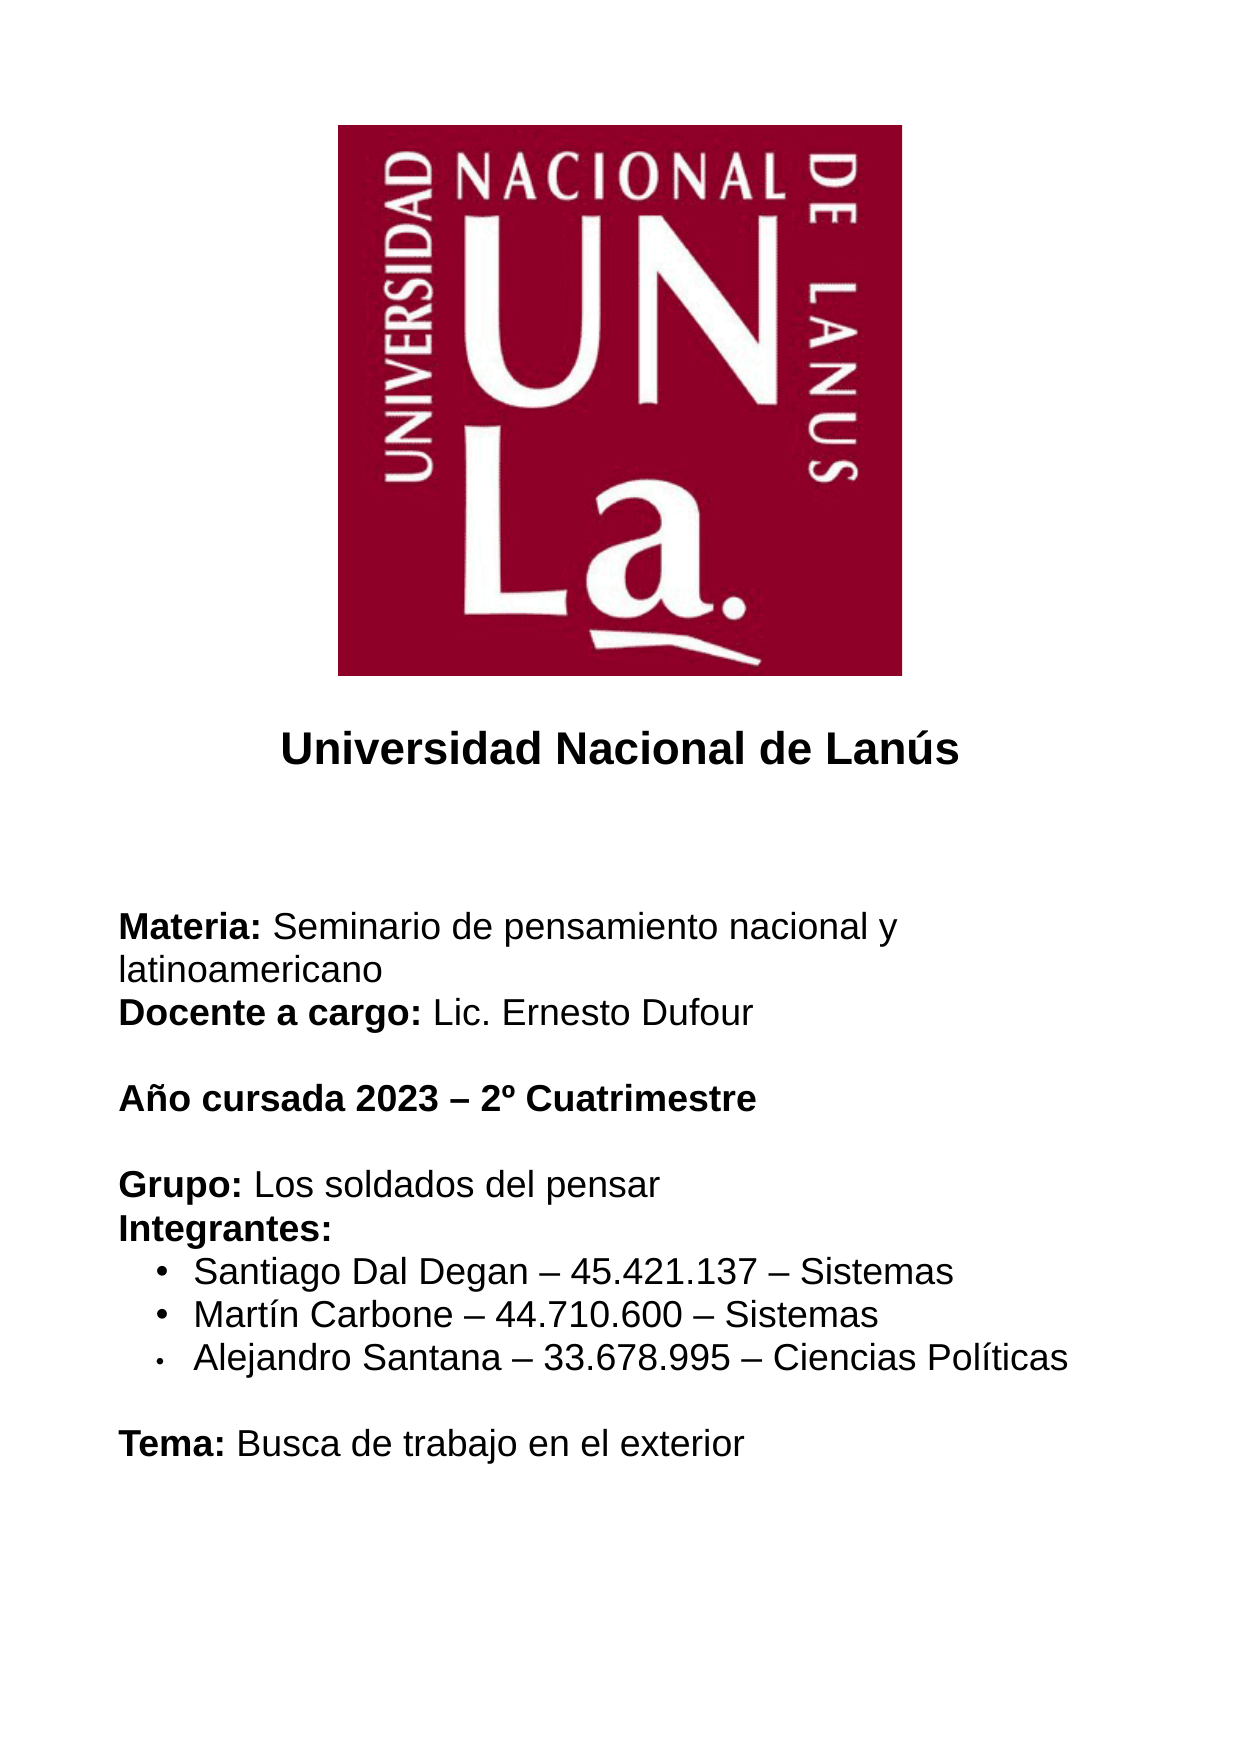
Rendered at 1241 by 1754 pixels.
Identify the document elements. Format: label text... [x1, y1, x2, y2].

text Materia: Seminario de pensamiento nacional y latinoamericano [118, 904, 1122, 990]
picture [338, 125, 903, 676]
list Santiago Dal Degan – 45.421.137 – Sistemas [156, 1249, 1122, 1292]
text Docente a cargo: Lic. Ernesto Dufour [118, 990, 1122, 1033]
text Año cursada 2023 – 2º Cuatrimestre [118, 1076, 1122, 1119]
list Alejandro Santana – 33.678.995 – Ciencias Políticas [156, 1335, 1122, 1378]
text Universidad Nacional de Lanús [118, 722, 1122, 774]
text Tema: Busca de trabajo en el exterior [118, 1422, 1122, 1465]
text Grupo: Los soldados del pensar [118, 1163, 1122, 1206]
list Martín Carbone – 44.710.600 – Sistemas [156, 1292, 1122, 1335]
text Integrantes: [118, 1206, 1122, 1249]
